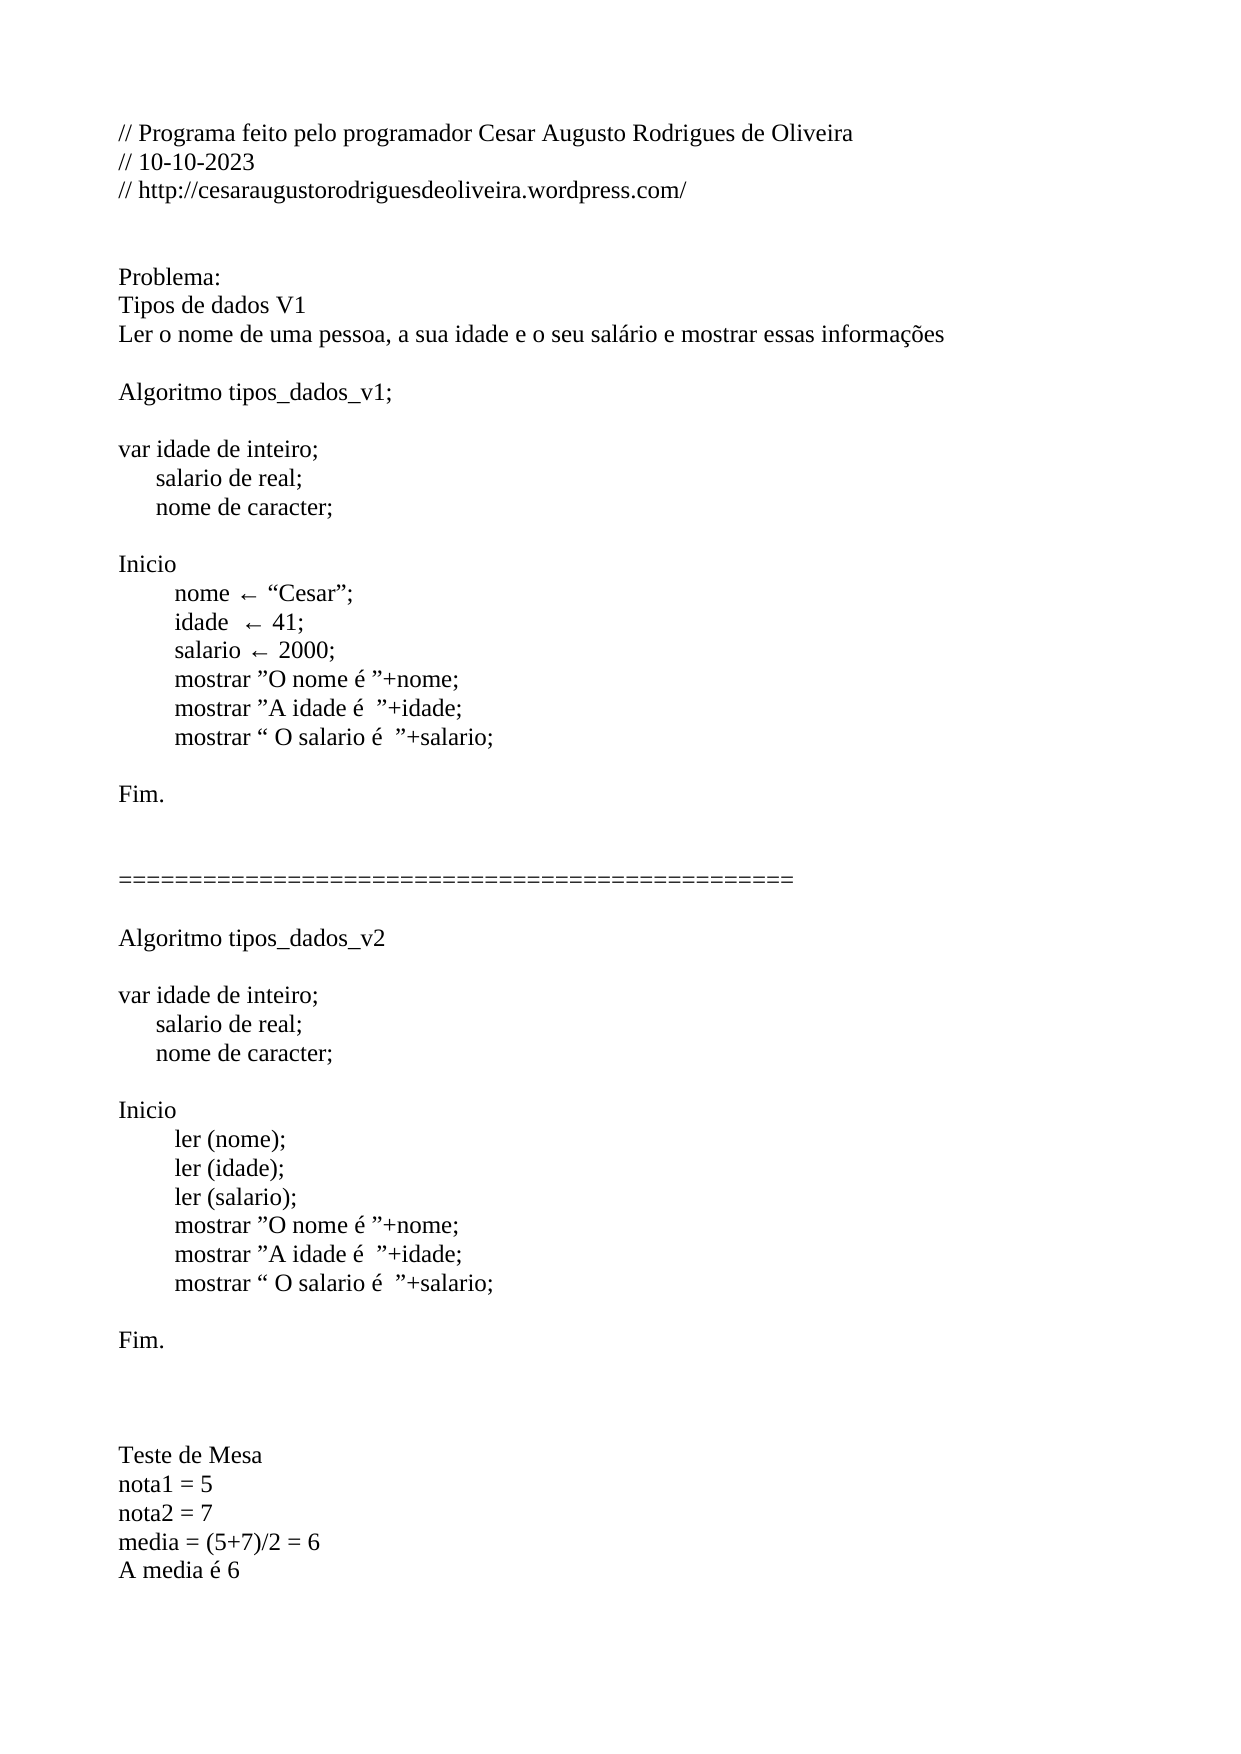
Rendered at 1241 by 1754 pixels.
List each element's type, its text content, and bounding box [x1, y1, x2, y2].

text Fim. [118, 779, 1122, 808]
text Fim. [118, 1326, 1122, 1354]
text Ler o nome de uma pessoa, a sua idade e o seu salário e mostrar essas informações [118, 319, 1122, 348]
text Algoritmo tipos_dados_v1; [118, 377, 1122, 406]
text ler (nome); [118, 1124, 1122, 1153]
text Inicio [118, 549, 1122, 578]
text Problema: [118, 262, 1122, 291]
text ler (salario); [118, 1182, 1122, 1211]
text ================================================ [118, 866, 1122, 894]
text salario ← 2000; [118, 636, 1122, 664]
text ler (idade); [118, 1153, 1122, 1182]
text mostrar ”O nome é ”+nome; mostrar ”A idade é ”+idade; mostrar “ O salario é ”+salario; [118, 1211, 1122, 1297]
text // http://cesaraugustorodriguesdeoliveira.wordpress.com/ [118, 176, 1122, 204]
text Algoritmo tipos_dados_v2 [118, 923, 1122, 952]
text Teste de Mesa [118, 1441, 1122, 1469]
text nota1 = 5 [118, 1469, 1122, 1498]
text // 10-10-2023 [118, 147, 1122, 176]
text nome de caracter; [118, 1038, 1122, 1067]
text media = (5+7)/2 = 6 [118, 1527, 1122, 1556]
text nota2 = 7 [118, 1498, 1122, 1527]
text nome de caracter; [118, 492, 1122, 521]
text salario de real; [118, 463, 1122, 492]
text A media é 6 [118, 1556, 1122, 1584]
text var idade de inteiro; [118, 434, 1122, 463]
text Inicio [118, 1096, 1122, 1124]
text var idade de inteiro; [118, 981, 1122, 1009]
text // Programa feito pelo programador Cesar Augusto Rodrigues de Oliveira [118, 118, 1122, 147]
text salario de real; [118, 1009, 1122, 1038]
text mostrar ”O nome é ”+nome; mostrar ”A idade é ”+idade; mostrar “ O salario é ”+salario; [118, 664, 1122, 751]
text Tipos de dados V1 [118, 291, 1122, 319]
text nome ← “Cesar”; [118, 578, 1122, 607]
text idade ← 41; [118, 607, 1122, 636]
